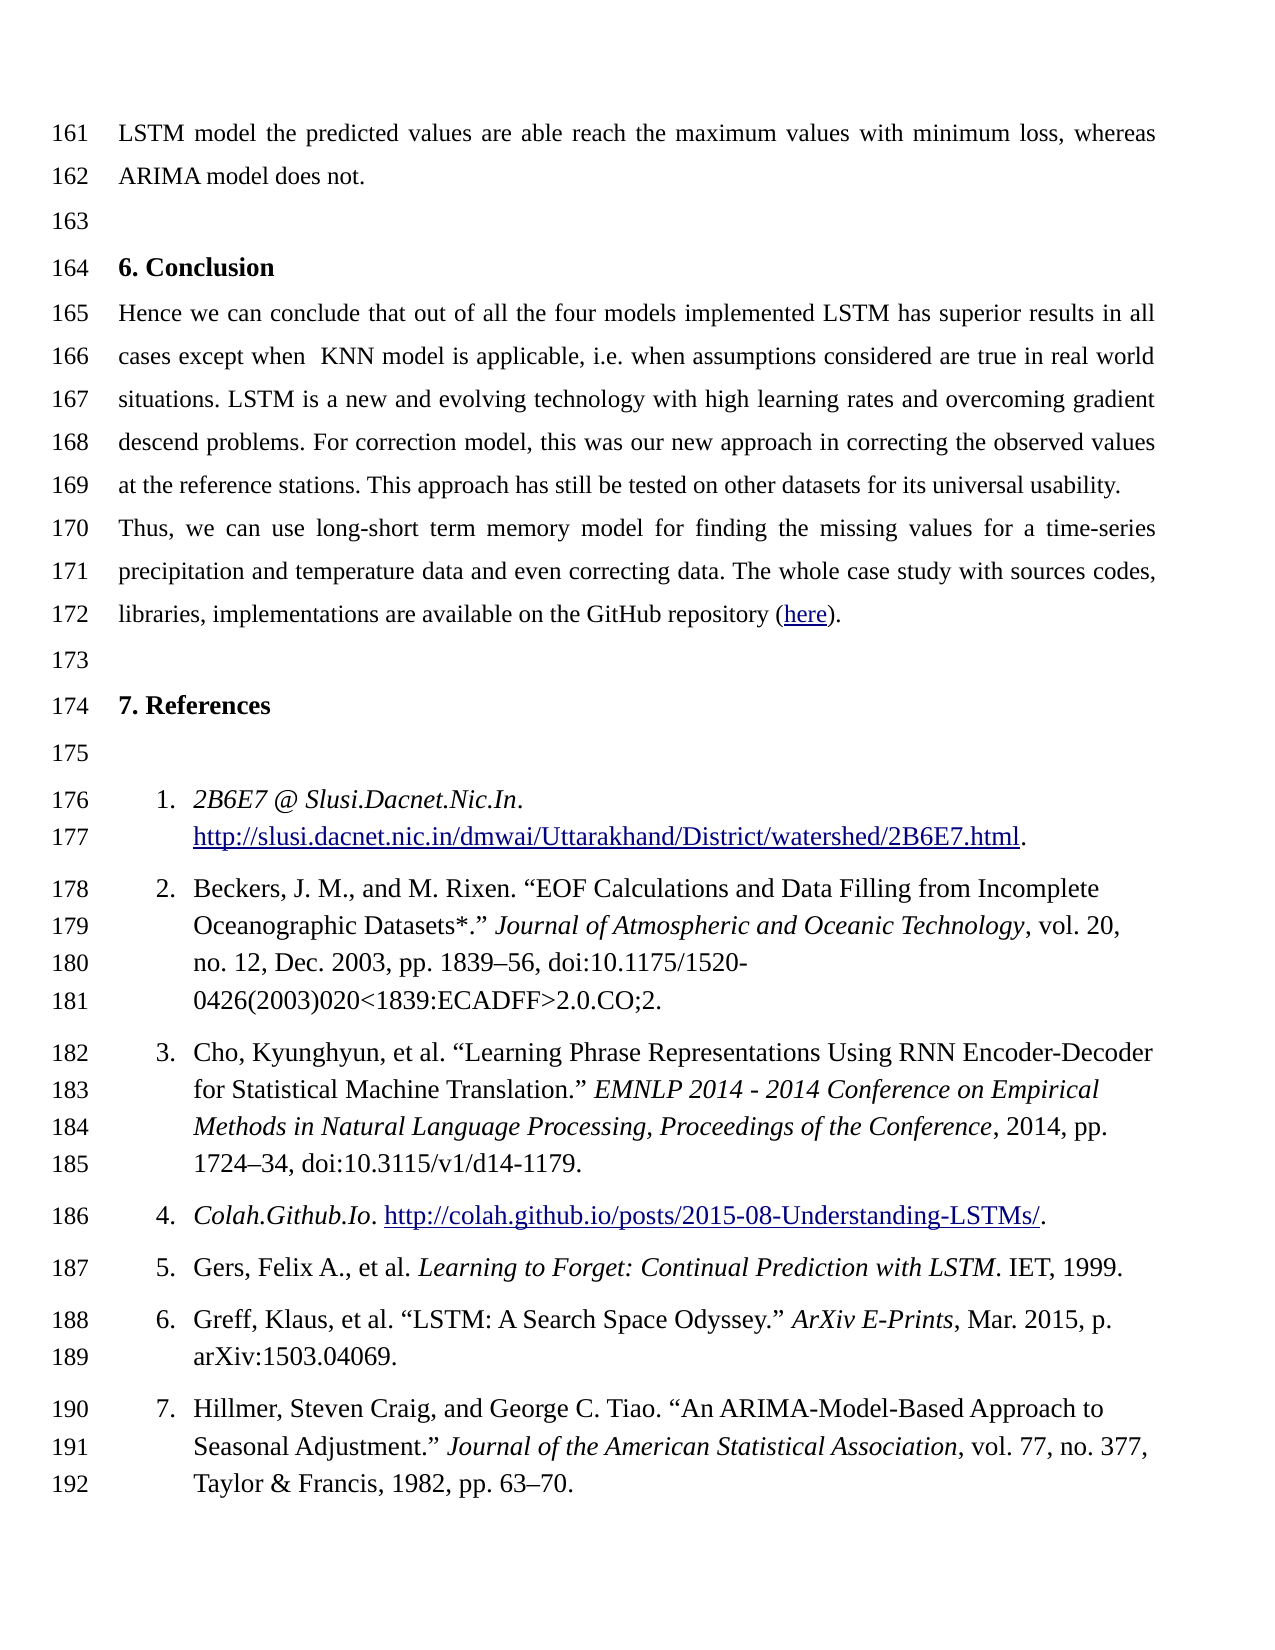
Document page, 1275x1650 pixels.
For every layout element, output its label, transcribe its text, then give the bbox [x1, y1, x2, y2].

list Hillmer, Steven Craig, and George C. Tiao. “An ARIMA-Model-Based Approach to Seasonal Adjustment.” Journal of the American Statistical Association, vol. 77, no. 377, Taylor & Francis, 1982, pp. 63–70. [156, 1392, 1157, 1498]
list Cho, Kyunghyun, et al. “Learning Phrase Representations Using RNN Encoder-Decoder for Statistical Machine Translation.” EMNLP 2014 - 2014 Conference on Empirical Methods in Natural Language Processing, Proceedings of the Conference, 2014, pp. 1724–34, doi:10.3115/v1/d14-1179. [156, 1036, 1157, 1179]
list Gers, Felix A., et al. Learning to Forget: Continual Prediction with LSTM. IET, 1999. [156, 1251, 1157, 1282]
text LSTM model the predicted values are able reach the maximum values with minimum loss, whereas ARIMA model does not. [118, 118, 1157, 190]
list Greff, Klaus, et al. “LSTM: A Search Space Odyssey.” ArXiv E-Prints, Mar. 2015, p. arXiv:1503.04069. [156, 1303, 1157, 1372]
list 2B6E7 @ Slusi.Dacnet.Nic.In. http://slusi.dacnet.nic.in/dmwai/Uttarakhand/District/watershed/2B6E7.html. [156, 783, 1157, 851]
text Hence we can conclude that out of all the four models implemented LSTM has superior results in all cases except when KNN model is applicable, i.e. when assumptions considered are true in real world situations. LSTM is a new and evolving technology with high learning rates and overcoming gradient descend problems. For correction model, this was our new approach in correcting the observed values at the reference stations. This approach has still be tested on other datasets for its universal usability. [118, 298, 1157, 499]
text Thus, we can use long-short term memory model for finding the missing values for a time-series precipitation and temperature data and even correcting data. The whole case study with sources codes, libraries, implementations are available on the GitHub repository (here). [118, 513, 1157, 628]
text 6. Conclusion [118, 251, 1157, 282]
list Colah.Github.Io. http://colah.github.io/posts/2015-08-Understanding-LSTMs/. [156, 1199, 1157, 1231]
list Beckers, J. M., and M. Rixen. “EOF Calculations and Data Filling from Incomplete Oceanographic Datasets*.” Journal of Atmospheric and Oceanic Technology, vol. 20, no. 12, Dec. 2003, pp. 1839–56, doi:10.1175/1520-0426(2003)020<1839:ECADFF>2.0.CO;2. [156, 872, 1157, 1015]
text 7. References [118, 689, 1157, 721]
